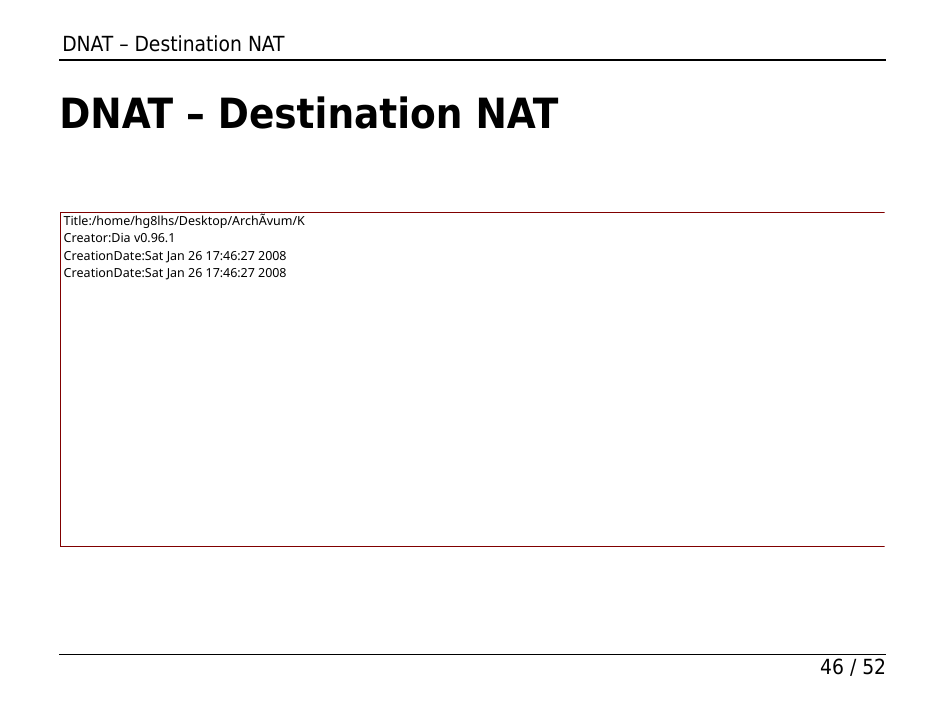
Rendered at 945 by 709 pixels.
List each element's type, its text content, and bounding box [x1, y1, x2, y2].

subtitle DNAT – Destination NAT [59, 90, 886, 139]
